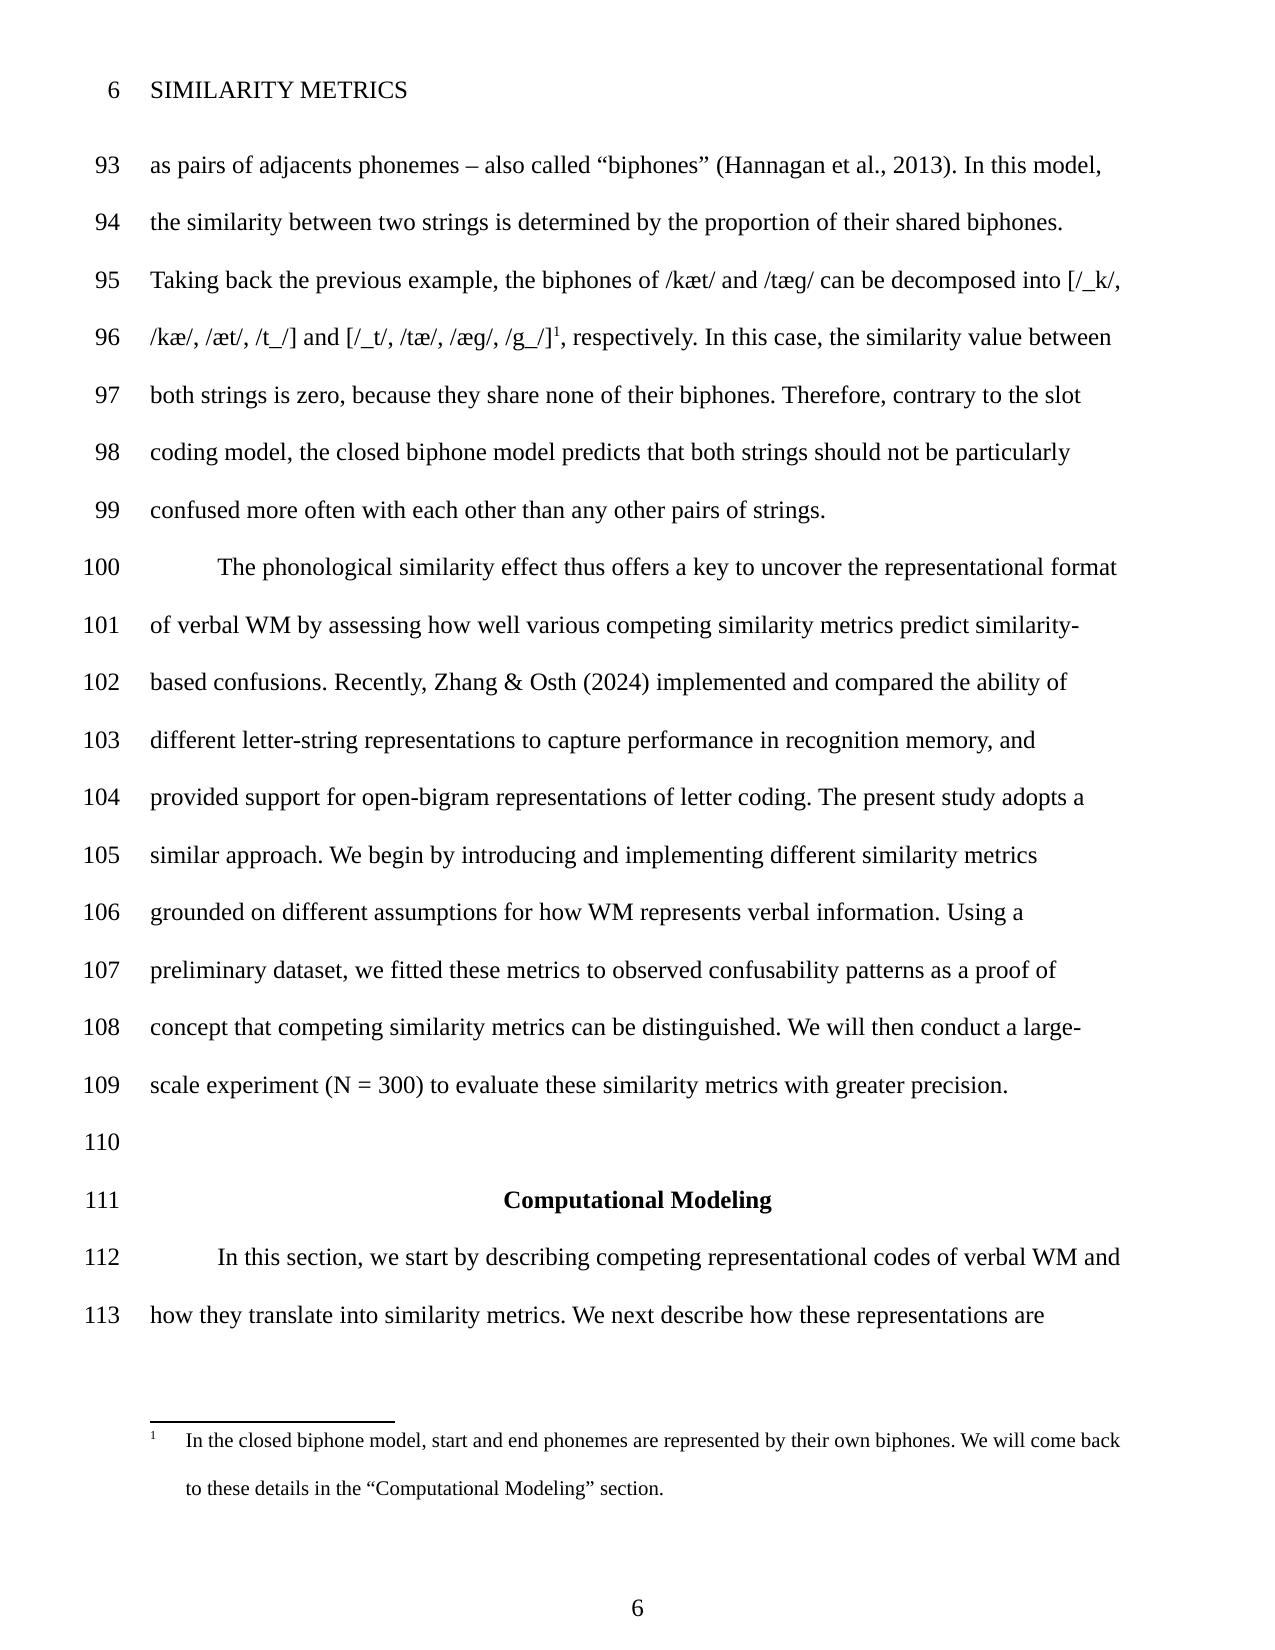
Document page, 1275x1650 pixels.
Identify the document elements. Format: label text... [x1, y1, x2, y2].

text In the closed biphone model, start and end phonemes are represented by their own biphones. We will come back to these details in the “Computational Modeling” section. [150, 1428, 1125, 1500]
text as pairs of adjacents phonemes – also called “biphones” (Hannagan et al., 2013). In this model, the similarity between two strings is determined by the proportion of their shared biphones. Taking back the previous example, the biphones of /kæt/ and /tæɡ/ can be decomposed into [/_k/, /kæ/, /æt/, /t_/] and [/_t/, /tæ/, /æɡ/, /g_/], respectively. In this case, the similarity value between both strings is zero, because they share none of their biphones. Therefore, contrary to the slot coding model, the closed biphone model predicts that both strings should not be particularly confused more often with each other than any other pairs of strings. [150, 150, 1125, 524]
text The phonological similarity effect thus offers a key to uncover the representational format of verbal WM by assessing how well various competing similarity metrics predict similarity-based confusions. Recently, Zhang & Osth (2024) implemented and compared the ability of different letter-string representations to capture performance in recognition memory, and provided support for open-bigram representations of letter coding. The present study adopts a similar approach. We begin by introducing and implementing different similarity metrics grounded on different assumptions for how WM represents verbal information. Using a preliminary dataset, we fitted these metrics to observed confusability patterns as a proof of concept that competing similarity metrics can be distinguished. We will then conduct a large-scale experiment (N = 300) to evaluate these similarity metrics with greater precision. [150, 552, 1125, 1099]
text In this section, we start by describing competing representational codes of verbal WM and how they translate into similarity metrics. We next describe how these representations are [150, 1242, 1125, 1329]
subtitle Computational Modeling [150, 1185, 1125, 1214]
